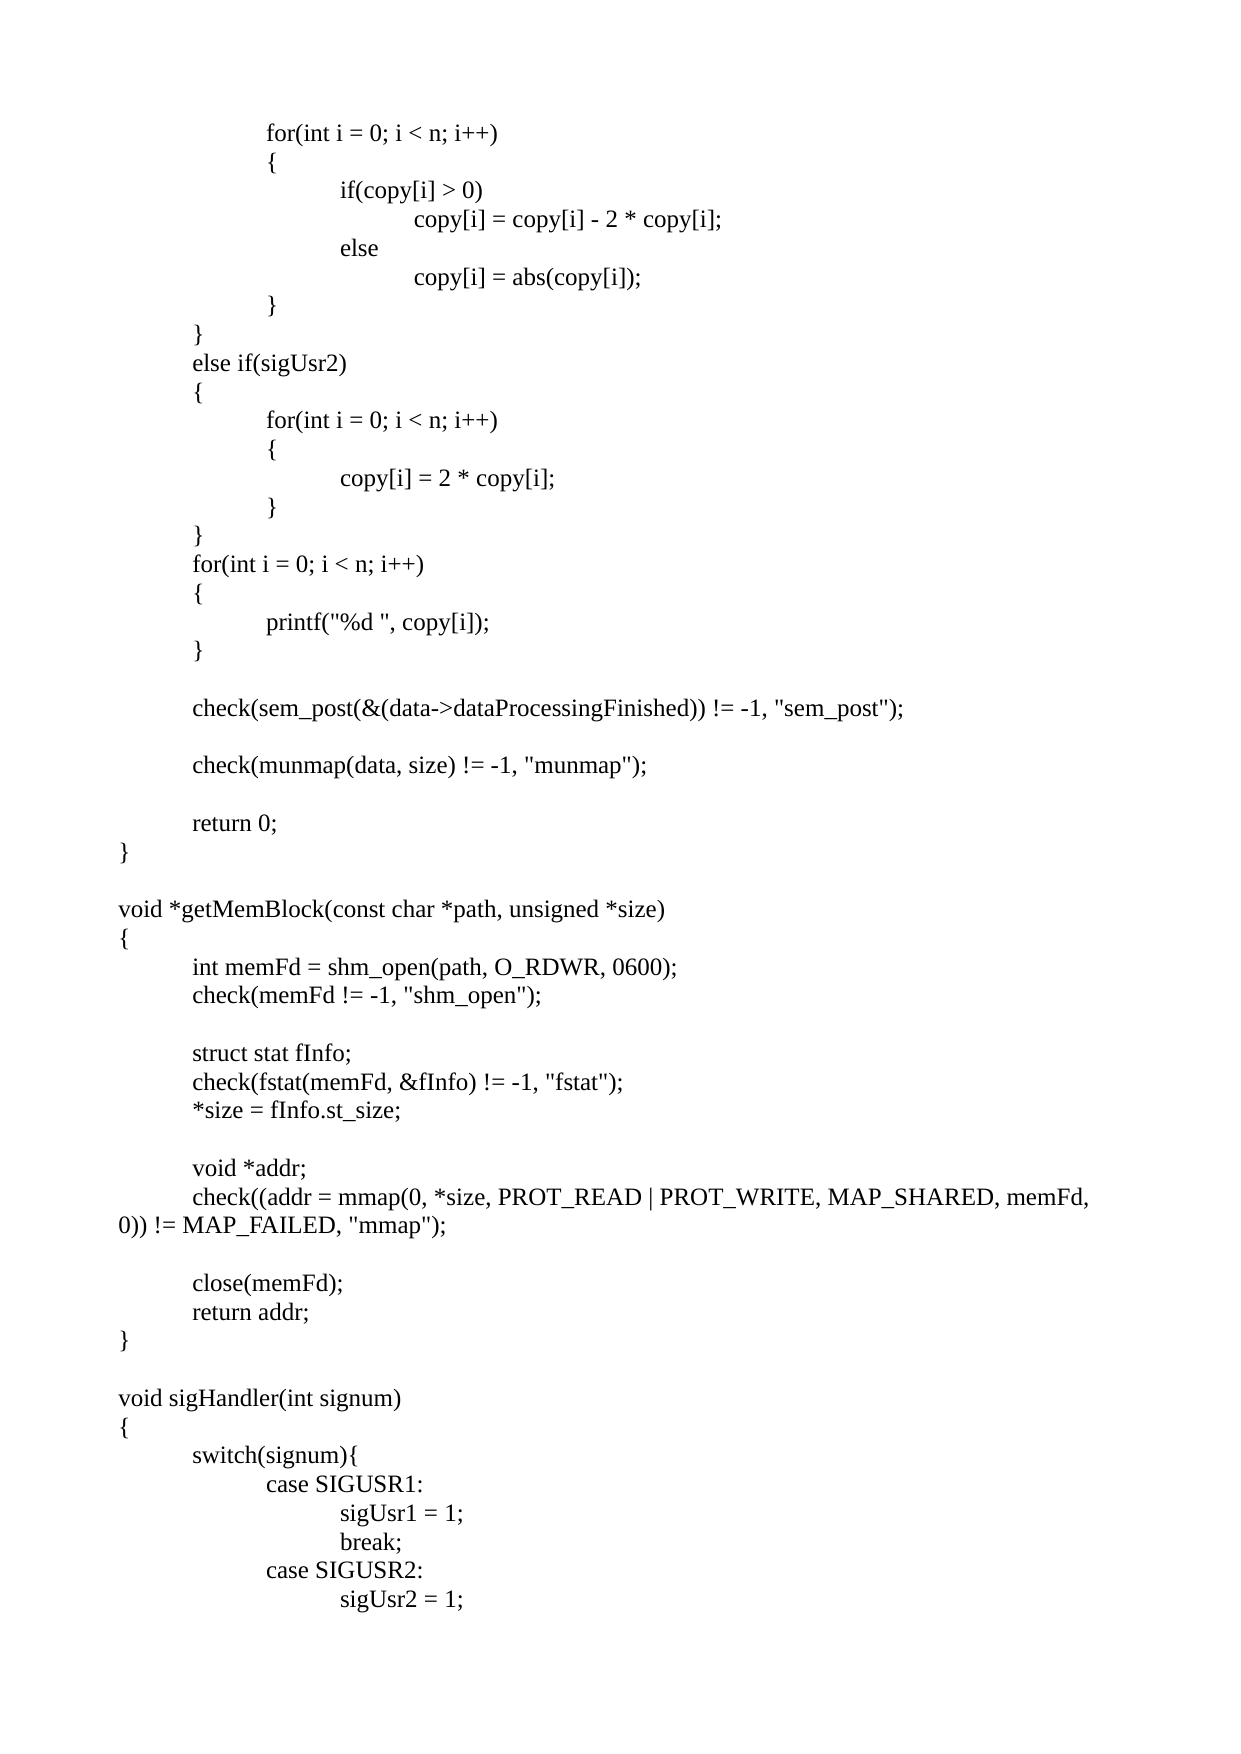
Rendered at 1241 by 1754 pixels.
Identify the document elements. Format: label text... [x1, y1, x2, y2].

text else if(sigUsr2) [118, 348, 1122, 377]
text { [118, 377, 1122, 406]
text sigUsr1 = 1; [118, 1498, 1122, 1527]
text struct stat fInfo; [118, 1038, 1122, 1067]
text switch(signum){ [118, 1441, 1122, 1469]
text case SIGUSR1: [118, 1469, 1122, 1498]
text { [118, 1412, 1122, 1441]
text break; [118, 1527, 1122, 1556]
text } [118, 521, 1122, 549]
text check((addr = mmap(0, *size, PROT_READ | PROT_WRITE, MAP_SHARED, memFd, 0)) != MAP_FAILED, "mmap"); [118, 1182, 1122, 1239]
text return addr; [118, 1297, 1122, 1326]
text { [118, 434, 1122, 463]
text copy[i] = copy[i] - 2 * copy[i]; [118, 204, 1122, 233]
text void *getMemBlock(const char *path, unsigned *size) [118, 894, 1122, 923]
text } [118, 636, 1122, 664]
text case SIGUSR2: [118, 1556, 1122, 1584]
text check(munmap(data, size) != -1, "munmap"); [118, 751, 1122, 779]
text { [118, 923, 1122, 952]
text { [118, 147, 1122, 176]
text close(memFd); [118, 1268, 1122, 1297]
text } [118, 492, 1122, 521]
text { [118, 578, 1122, 607]
text for(int i = 0; i < n; i++) [118, 549, 1122, 578]
text check(sem_post(&(data->dataProcessingFinished)) != -1, "sem_post"); [118, 693, 1122, 722]
text copy[i] = 2 * copy[i]; [118, 463, 1122, 492]
text } [118, 837, 1122, 866]
text copy[i] = abs(copy[i]); [118, 262, 1122, 291]
text } [118, 291, 1122, 319]
text check(fstat(memFd, &fInfo) != -1, "fstat"); [118, 1067, 1122, 1096]
text } [118, 319, 1122, 348]
text for(int i = 0; i < n; i++) [118, 406, 1122, 434]
text check(memFd != -1, "shm_open"); [118, 981, 1122, 1009]
text for(int i = 0; i < n; i++) [118, 118, 1122, 147]
text } [118, 1326, 1122, 1354]
text if(copy[i] > 0) [118, 176, 1122, 204]
text printf("%d ", copy[i]); [118, 607, 1122, 636]
text *size = fInfo.st_size; [118, 1096, 1122, 1124]
text int memFd = shm_open(path, O_RDWR, 0600); [118, 952, 1122, 981]
text return 0; [118, 808, 1122, 837]
text else [118, 233, 1122, 262]
text void sigHandler(int signum) [118, 1383, 1122, 1412]
text sigUsr2 = 1; [118, 1584, 1122, 1613]
text void *addr; [118, 1153, 1122, 1182]
